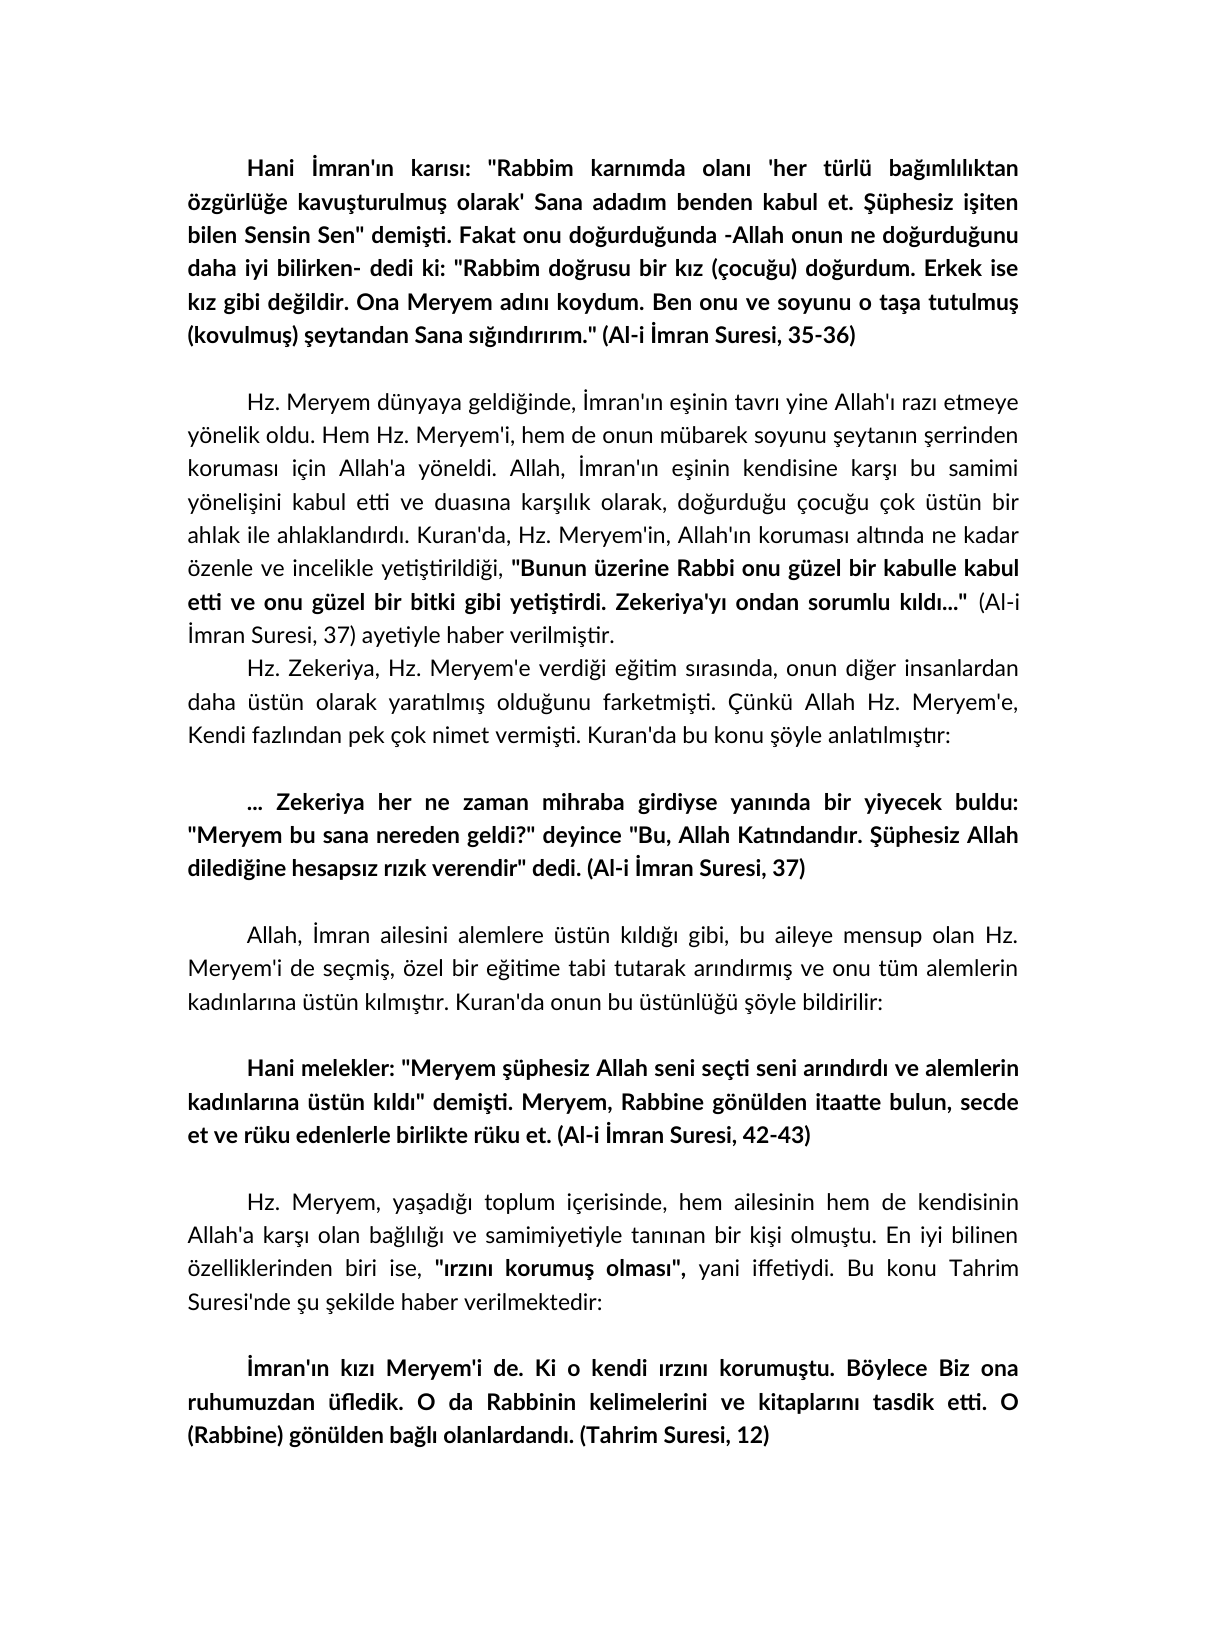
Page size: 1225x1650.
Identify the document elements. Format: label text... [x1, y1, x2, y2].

text Hani İmran'ın karısı: "Rabbim karnımda olanı 'her türlü bağımlılıktan özgürlüğe kavuşturulmuş olarak' Sana adadım benden kabul et. Şüphesiz işiten bilen Sensin Sen" demişti. Fakat onu doğurduğunda -Allah onun ne doğurduğunu daha iyi bilirken- dedi ki: "Rabbim doğrusu bir kız (çocuğu) doğurdum. Erkek ise kız gibi değildir. Ona Meryem adını koydum. Ben onu ve soyunu o taşa tutulmuş (kovulmuş) şeytandan Sana sığındırırım." (Al-i İmran Suresi, 35-36) [187, 150, 1020, 350]
text ... Zekeriya her ne zaman mihraba girdiyse yanında bir yiyecek buldu: "Meryem bu sana nereden geldi?" deyince "Bu, Allah Katındandır. Şüphesiz Allah dilediğine hesapsız rızık verendir" dedi. (Al-i İmran Suresi, 37) [187, 783, 1020, 883]
text Hz. Meryem dünyaya geldiğinde, İmran'ın eşinin tavrı yine Allah'ı razı etmeye yönelik oldu. Hem Hz. Meryem'i, hem de onun mübarek soyunu şeytanın şerrinden koruması için Allah'a yöneldi. Allah, İmran'ın eşinin kendisine karşı bu samimi yönelişini kabul etti ve duasına karşılık olarak, doğurduğu çocuğu çok üstün bir ahlak ile ahlaklandırdı. Kuran'da, Hz. Meryem'in, Allah'ın koruması altında ne kadar özenle ve incelikle yetiştirildiği, "Bunun üzerine Rabbi onu güzel bir kabulle kabul etti ve onu güzel bir bitki gibi yetiştirdi. Zekeriya'yı ondan sorumlu kıldı..." (Al-i İmran Suresi, 37) ayetiyle haber verilmiştir. [187, 383, 1020, 650]
text İmran'ın kızı Meryem'i de. Ki o kendi ırzını korumuştu. Böylece Biz ona ruhumuzdan üfledik. O da Rabbinin kelimelerini ve kitaplarını tasdik etti. O (Rabbine) gönülden bağlı olanlardandı. (Tahrim Suresi, 12) [187, 1350, 1020, 1450]
text Hani melekler: "Meryem şüphesiz Allah seni seçti seni arındırdı ve alemlerin kadınlarına üstün kıldı" demişti. Meryem, Rabbine gönülden itaatte bulun, secde et ve rüku edenlerle birlikte rüku et. (Al-i İmran Suresi, 42-43) [187, 1050, 1020, 1150]
text Hz. Meryem, yaşadığı toplum içerisinde, hem ailesinin hem de kendisinin Allah'a karşı olan bağlılığı ve samimiyetiyle tanınan bir kişi olmuştu. En iyi bilinen özelliklerinden biri ise, "ırzını korumuş olması", yani iffetiydi. Bu konu Tahrim Suresi'nde şu şekilde haber verilmektedir: [187, 1183, 1020, 1317]
text Allah, İmran ailesini alemlere üstün kıldığı gibi, bu aileye mensup olan Hz. Meryem'i de seçmiş, özel bir eğitime tabi tutarak arındırmış ve onu tüm alemlerin kadınlarına üstün kılmıştır. Kuran'da onun bu üstünlüğü şöyle bildirilir: [187, 917, 1020, 1017]
text Hz. Zekeriya, Hz. Meryem'e verdiği eğitim sırasında, onun diğer insanlardan daha üstün olarak yaratılmış olduğunu farketmişti. Çünkü Allah Hz. Meryem'e, Kendi fazlından pek çok nimet vermişti. Kuran'da bu konu şöyle anlatılmıştır: [187, 650, 1020, 750]
